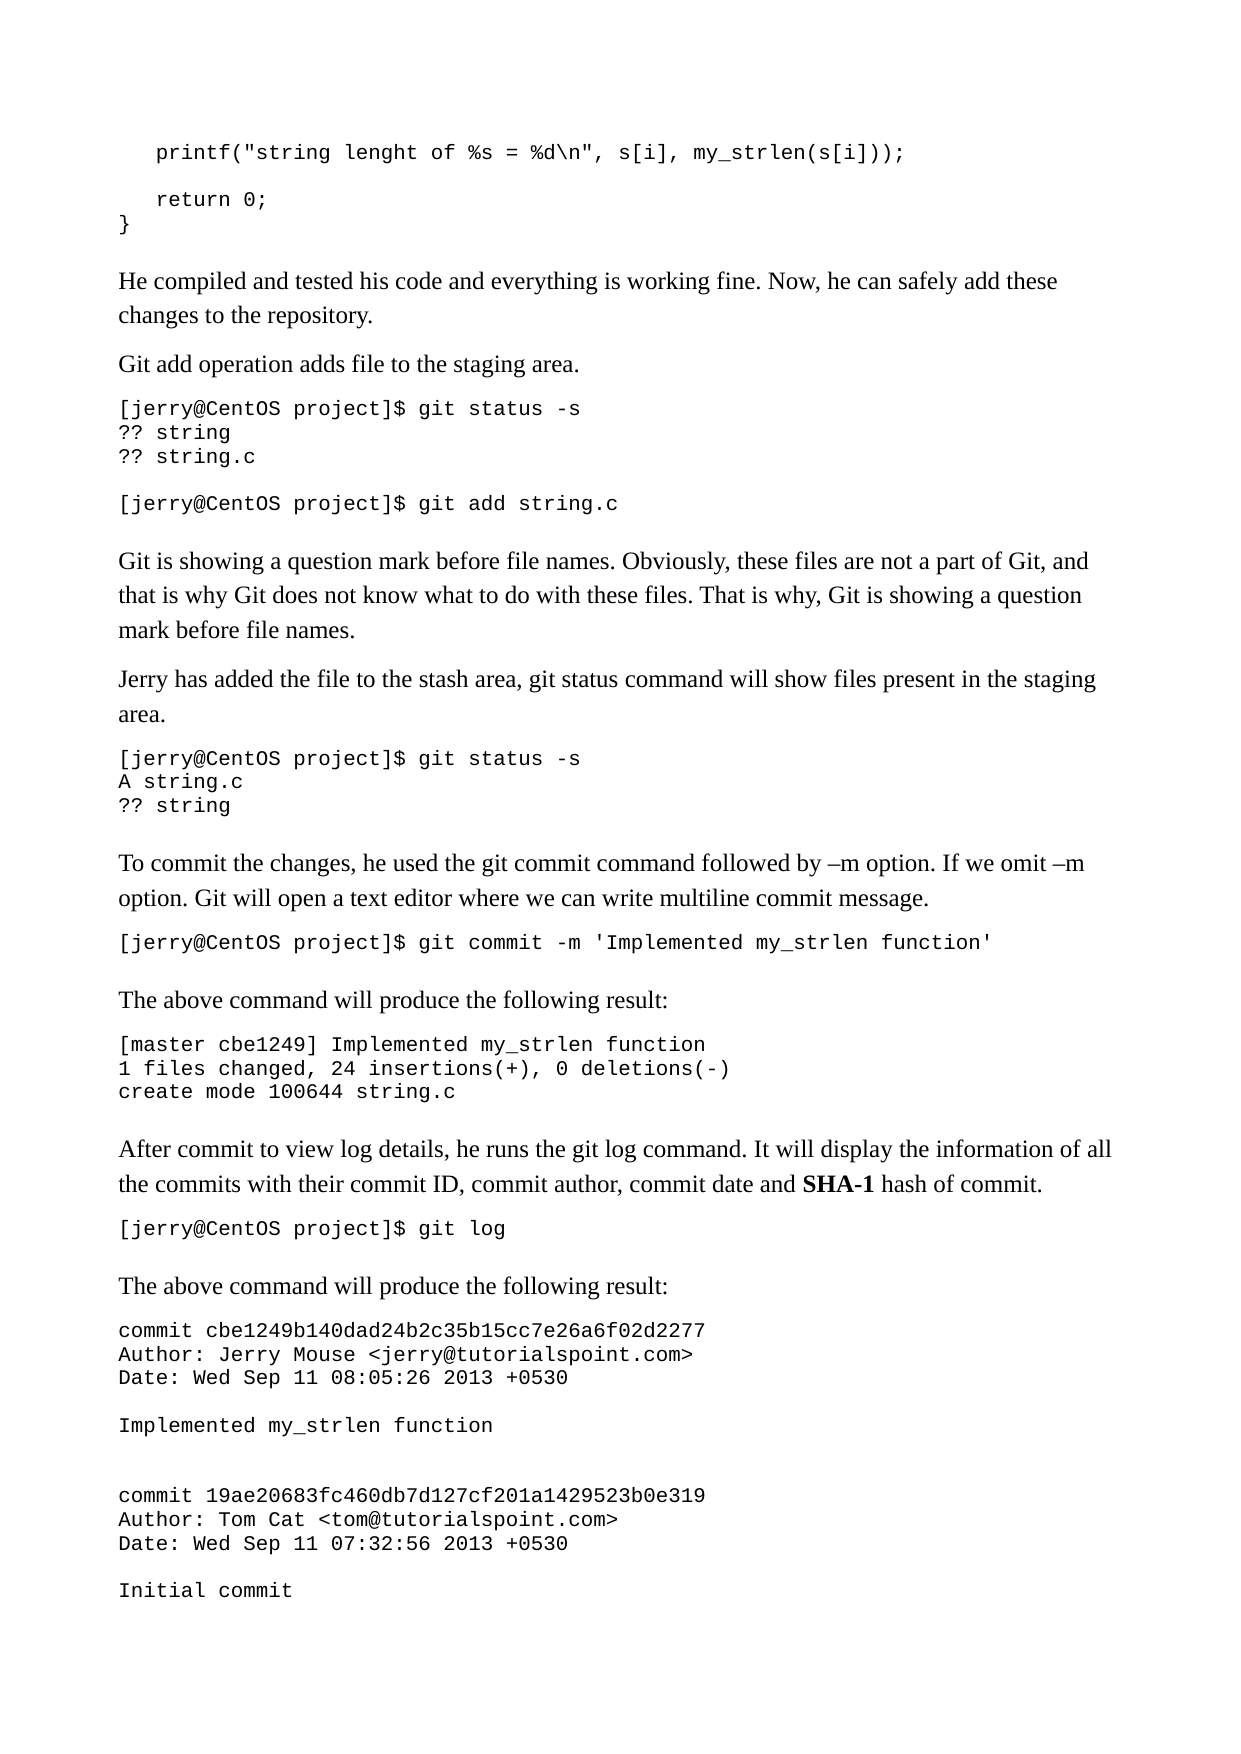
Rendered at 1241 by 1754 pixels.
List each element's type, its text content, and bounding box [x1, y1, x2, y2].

text Date: Wed Sep 11 07:32:56 2013 +0530 [118, 1533, 1122, 1556]
text He compiled and tested his code and everything is working fine. Now, he can safely add these changes to the repository. [118, 266, 1122, 329]
text ?? string.c [118, 446, 1122, 469]
text [jerry@CentOS project]$ git log [118, 1218, 1122, 1241]
text Initial commit [118, 1580, 1122, 1604]
text Git add operation adds file to the staging area. [118, 349, 1122, 378]
text 1 files changed, 24 insertions(+), 0 deletions(-) [118, 1057, 1122, 1081]
text Git is showing a question mark before file names. Obviously, these files are not a part of Git, and that is why Git does not know what to do with these files. That is why, Git is showing a question mark before file names. [118, 546, 1122, 644]
text create mode 100644 string.c [118, 1081, 1122, 1105]
text commit 19ae20683fc460db7d127cf201a1429523b0e319 [118, 1486, 1122, 1509]
text Author: Jerry Mouse <jerry@tutorialspoint.com> [118, 1344, 1122, 1367]
text ?? string [118, 795, 1122, 819]
text return 0; [118, 189, 1122, 213]
text Date: Wed Sep 11 08:05:26 2013 +0530 [118, 1367, 1122, 1391]
text Jerry has added the file to the stash area, git status command will show files present in the staging area. [118, 664, 1122, 727]
text The above command will produce the following result: [118, 985, 1122, 1013]
text The above command will produce the following result: [118, 1271, 1122, 1300]
text } [118, 213, 1122, 236]
text [master cbe1249] Implemented my_strlen function [118, 1034, 1122, 1057]
text [jerry@CentOS project]$ git status -s [118, 398, 1122, 422]
text [jerry@CentOS project]$ git commit -m 'Implemented my_strlen function' [118, 932, 1122, 955]
text A string.c [118, 771, 1122, 795]
text Implemented my_strlen function [118, 1414, 1122, 1438]
text commit cbe1249b140dad24b2c35b15cc7e26a6f02d2277 [118, 1320, 1122, 1344]
text ?? string [118, 422, 1122, 446]
text [jerry@CentOS project]$ git add string.c [118, 493, 1122, 517]
text printf("string lenght of %s = %d\n", s[i], my_strlen(s[i])); [118, 142, 1122, 165]
text [jerry@CentOS project]$ git status -s [118, 748, 1122, 771]
text After commit to view log details, he runs the git log command. It will display the information of all the commits with their commit ID, commit author, commit date and SHA-1 hash of commit. [118, 1134, 1122, 1197]
text To commit the changes, he used the git commit command followed by –m option. If we omit –m option. Git will open a text editor where we can write multiline commit message. [118, 848, 1122, 911]
text Author: Tom Cat <tom@tutorialspoint.com> [118, 1509, 1122, 1533]
